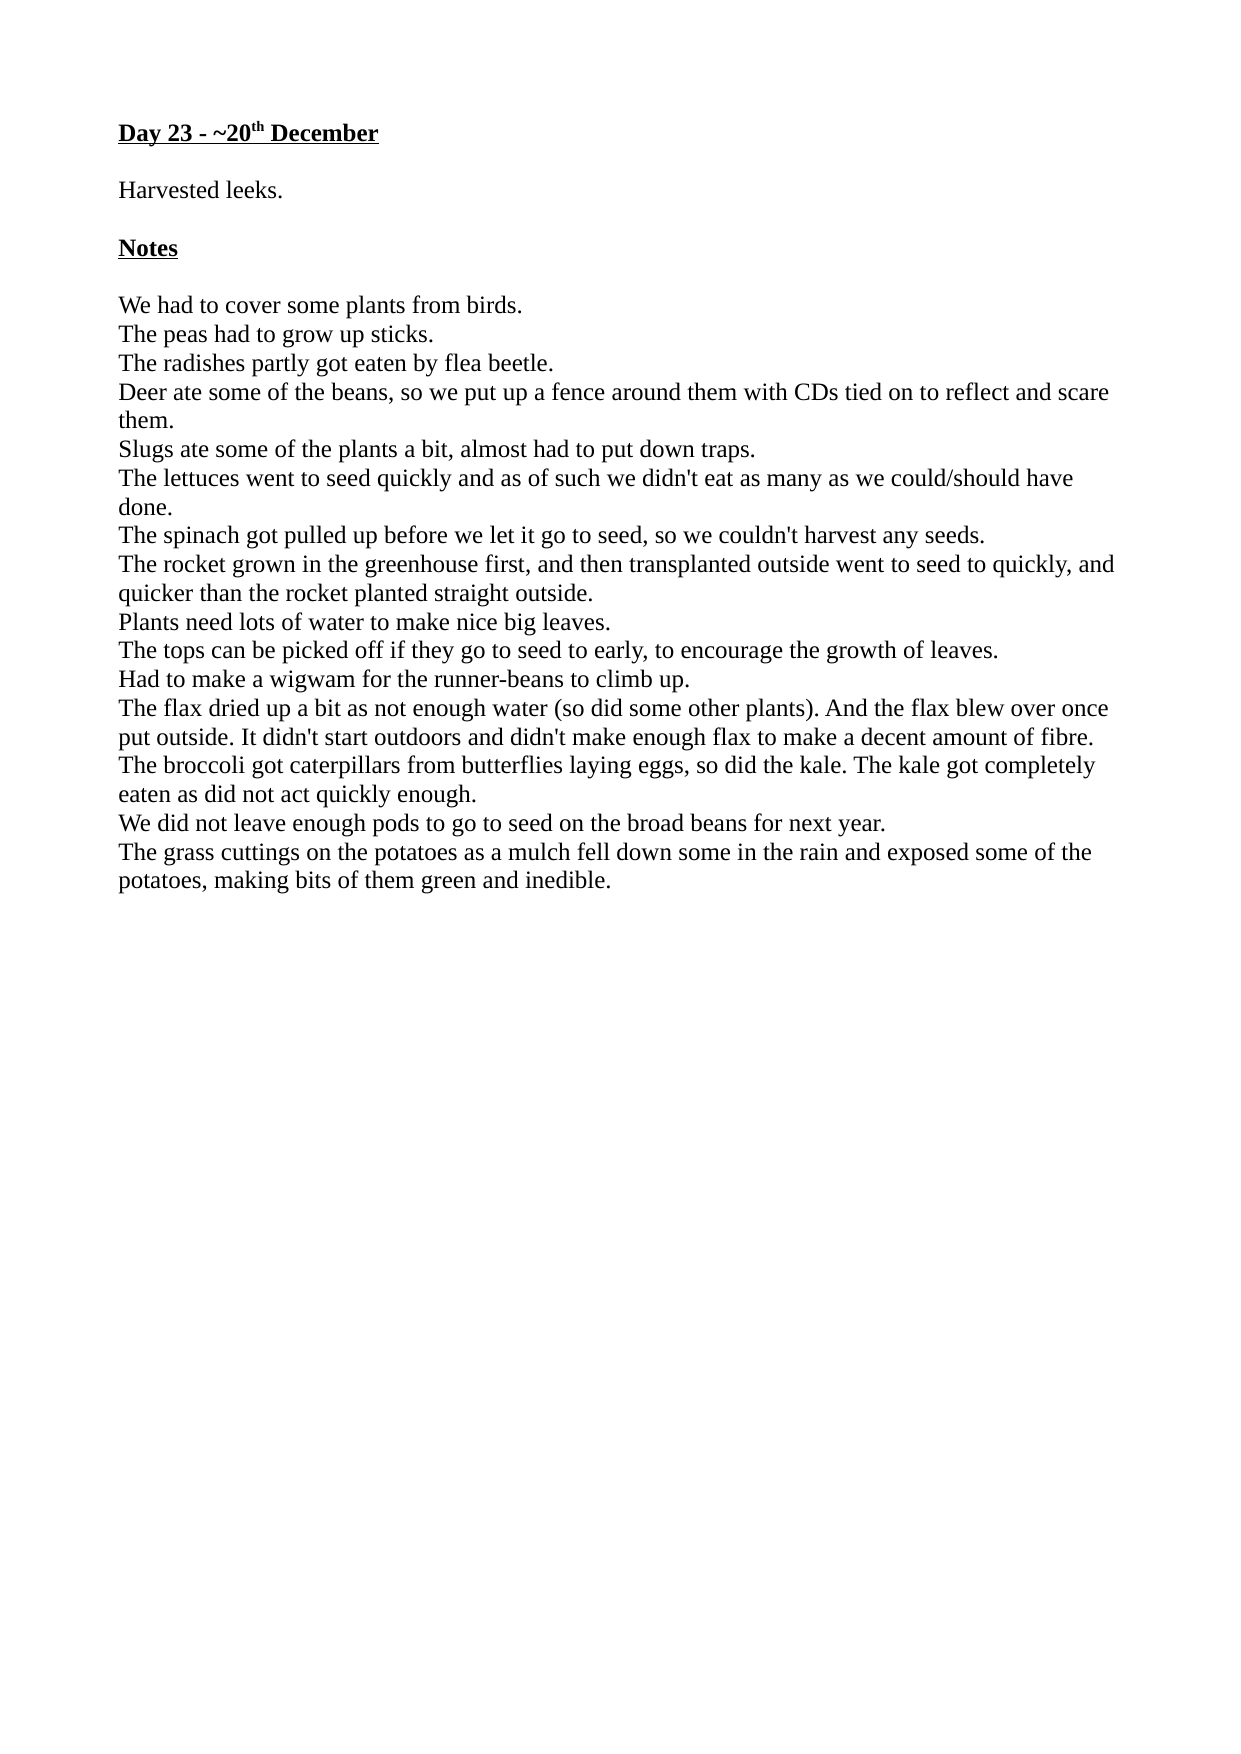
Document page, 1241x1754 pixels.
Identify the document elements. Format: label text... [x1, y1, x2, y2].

text The grass cuttings on the potatoes as a mulch fell down some in the rain and exposed some of the potatoes, making bits of them green and inedible. [118, 837, 1122, 894]
text Had to make a wigwam for the runner-beans to climb up. [118, 664, 1122, 693]
text Plants need lots of water to make nice big leaves. [118, 607, 1122, 636]
text Deer ate some of the beans, so we put up a fence around them with CDs tied on to reflect and scare them. [118, 377, 1122, 434]
text The peas had to grow up sticks. [118, 319, 1122, 348]
text Harvested leeks. [118, 176, 1122, 204]
text Notes [118, 233, 1122, 262]
text We did not leave enough pods to go to seed on the broad beans for next year. [118, 808, 1122, 837]
text The tops can be picked off if they go to seed to early, to encourage the growth of leaves. [118, 636, 1122, 664]
text We had to cover some plants from birds. [118, 291, 1122, 319]
text The spinach got pulled up before we let it go to seed, so we couldn't harvest any seeds. [118, 521, 1122, 549]
text The radishes partly got eaten by flea beetle. [118, 348, 1122, 377]
text The flax dried up a bit as not enough water (so did some other plants). And the flax blew over once put outside. It didn't start outdoors and didn't make enough flax to make a decent amount of fibre. [118, 693, 1122, 751]
text Slugs ate some of the plants a bit, almost had to put down traps. [118, 434, 1122, 463]
text Day 23 - ~20th December [118, 118, 1122, 147]
text The broccoli got caterpillars from butterflies laying eggs, so did the kale. The kale got completely eaten as did not act quickly enough. [118, 751, 1122, 808]
text The lettuces went to seed quickly and as of such we didn't eat as many as we could/should have done. [118, 463, 1122, 521]
text The rocket grown in the greenhouse first, and then transplanted outside went to seed to quickly, and quicker than the rocket planted straight outside. [118, 549, 1122, 607]
